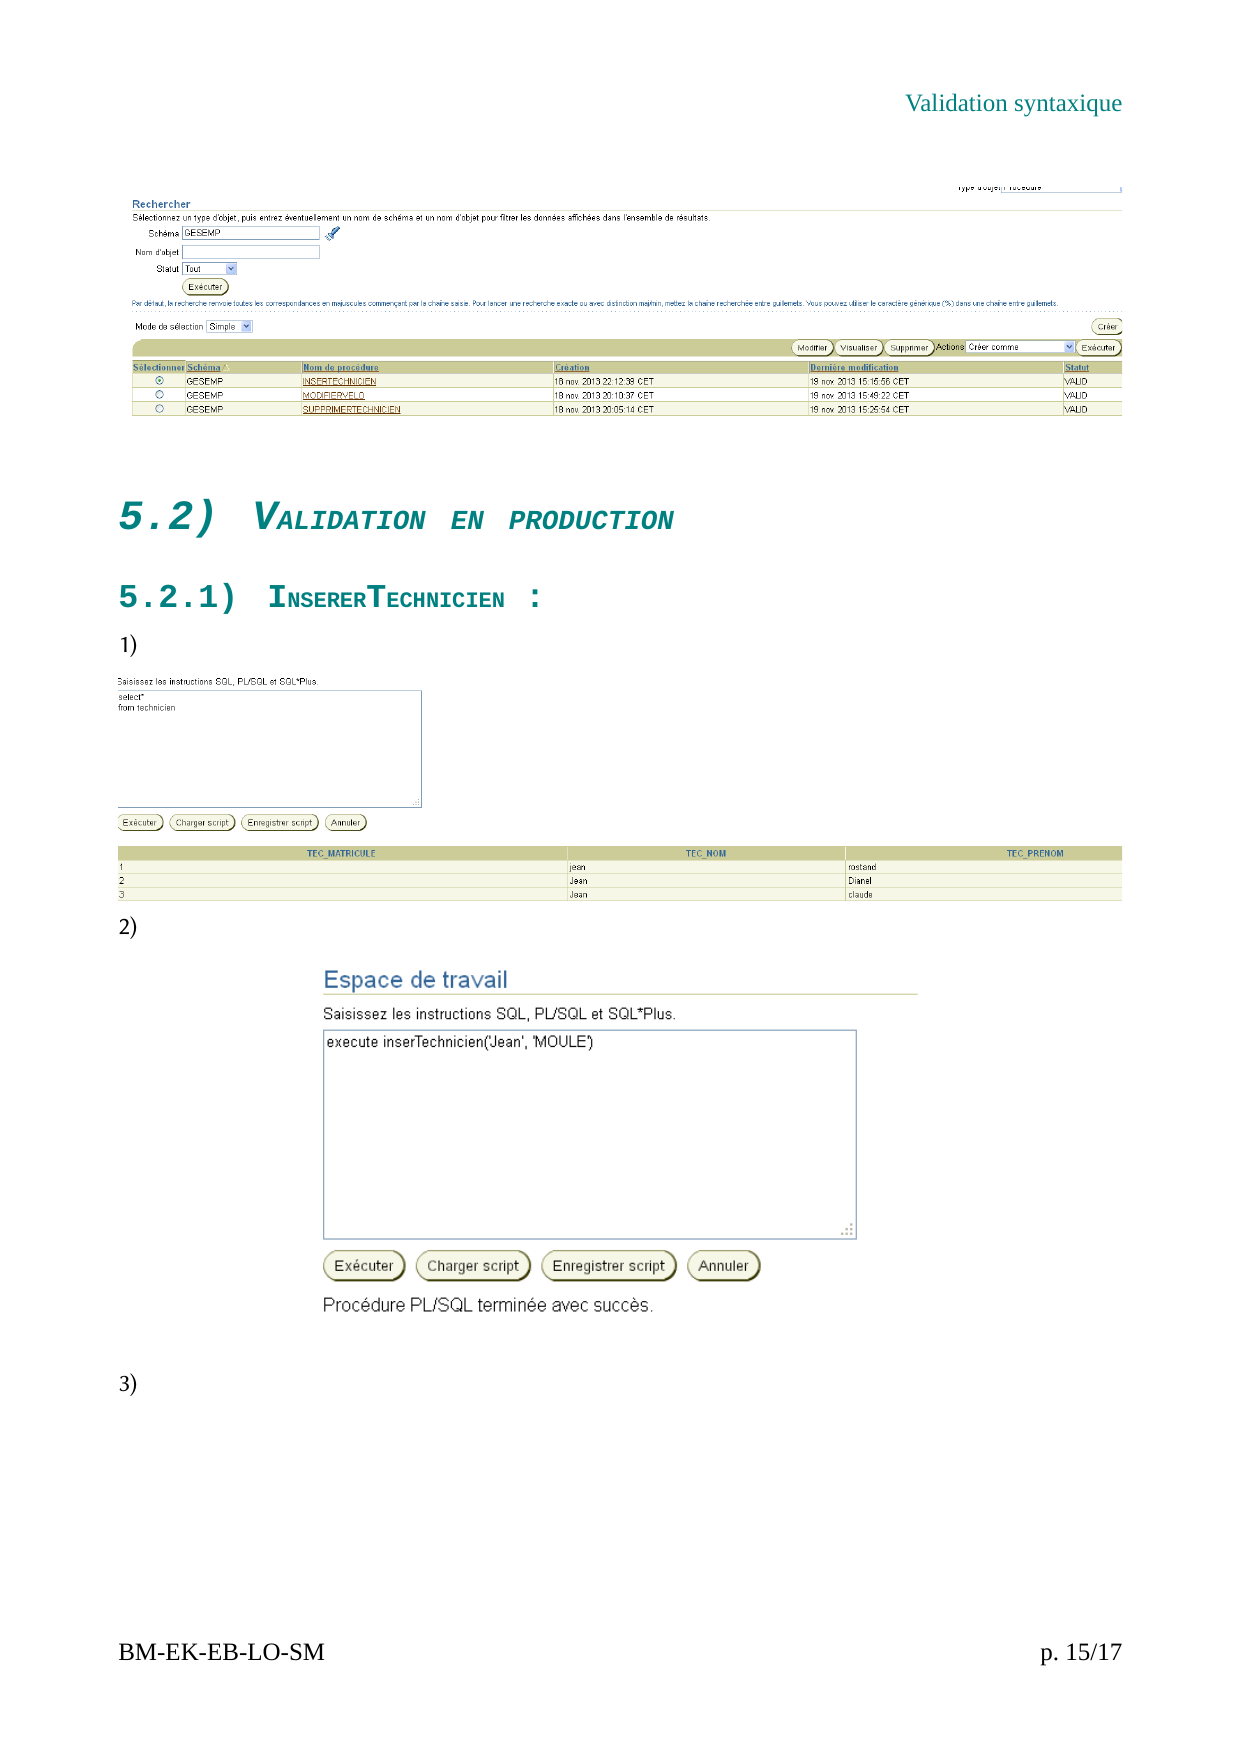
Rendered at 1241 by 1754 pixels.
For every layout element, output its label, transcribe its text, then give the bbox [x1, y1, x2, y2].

text 2) [118, 912, 1122, 941]
picture [118, 187, 1123, 429]
picture [118, 671, 1123, 912]
text 3) [118, 1369, 1122, 1398]
text 1) [118, 630, 1122, 658]
picture [322, 953, 918, 1329]
subtitle InsererTechnicien : [118, 579, 1122, 617]
subtitle Validation en production [118, 495, 1122, 542]
